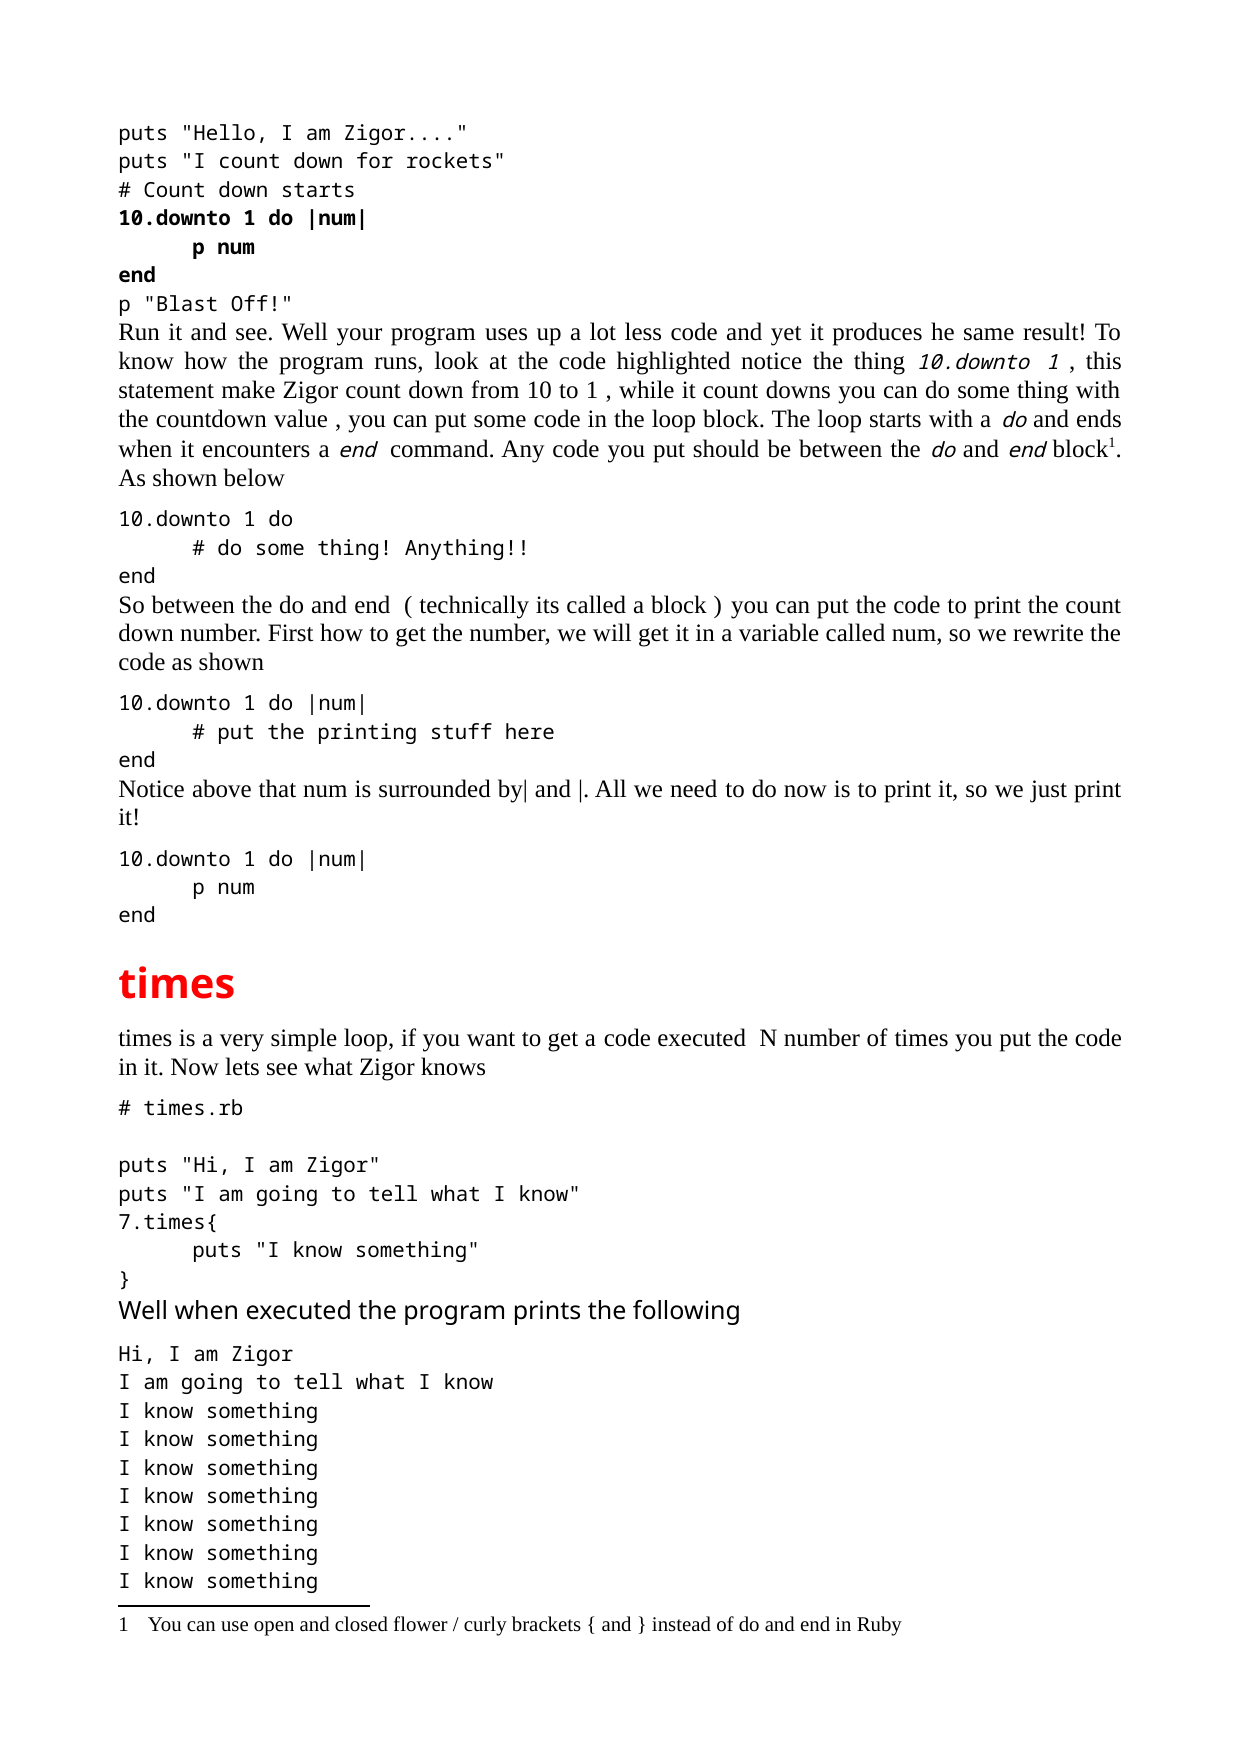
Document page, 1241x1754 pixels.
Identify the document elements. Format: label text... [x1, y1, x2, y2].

text Run it and see. Well your program uses up a lot less code and yet it produces he same result! To know how the program runs, look at the code highlighted notice the thing 10.downto 1 , this statement make Zigor count down from 10 to 1 , while it count downs you can do some thing with the countdown value , you can put some code in the loop block. The loop starts with a do and ends when it encounters a end command. Any code you put should be between the do and end block. As shown below [118, 317, 1122, 492]
text end [118, 901, 1122, 929]
text Well when executed the program prints the following [118, 1292, 1122, 1326]
text puts "Hi, I am Zigor" [118, 1150, 1122, 1179]
text I am going to tell what I know [118, 1367, 1122, 1396]
text p num [118, 872, 1122, 901]
text puts "I know something" [118, 1236, 1122, 1264]
text 10.downto 1 do [118, 504, 1122, 533]
text I know something [118, 1509, 1122, 1538]
text I know something [118, 1538, 1122, 1566]
text puts "I count down for rockets" [118, 147, 1122, 175]
text p "Blast Off!" [118, 289, 1122, 317]
text times is a very simple loop, if you want to get a code executed N number of times you put the code in it. Now lets see what Zigor knows [118, 1023, 1122, 1081]
text 7.times{ [118, 1207, 1122, 1236]
text You can use open and closed flower / curly brackets { and } instead of do and end in Ruby [118, 1612, 1122, 1636]
text end [118, 561, 1122, 590]
text } [118, 1264, 1122, 1292]
subtitle times [118, 954, 1122, 1011]
text end [118, 260, 1122, 289]
text So between the do and end ( technically its called a block ) you can put the code to print the count down number. First how to get the number, we will get it in a variable called num, so we rewrite the code as shown [118, 590, 1122, 676]
text I know something [118, 1566, 1122, 1595]
text puts "Hello, I am Zigor...." [118, 118, 1122, 147]
text I know something [118, 1396, 1122, 1424]
text # put the printing stuff here [118, 717, 1122, 745]
text 10.downto 1 do |num| [118, 203, 1122, 232]
text 10.downto 1 do |num| [118, 844, 1122, 872]
text Notice above that num is surrounded by| and |. All we need to do now is to print it, so we just print it! [118, 774, 1122, 831]
text # do some thing! Anything!! [118, 533, 1122, 561]
text puts "I am going to tell what I know" [118, 1179, 1122, 1207]
text end [118, 745, 1122, 774]
text Hi, I am Zigor [118, 1339, 1122, 1367]
text 10.downto 1 do |num| [118, 688, 1122, 717]
text p num [118, 232, 1122, 260]
text I know something [118, 1424, 1122, 1453]
text # Count down starts [118, 175, 1122, 203]
text # times.rb [118, 1093, 1122, 1122]
text I know something [118, 1453, 1122, 1481]
text I know something [118, 1481, 1122, 1509]
